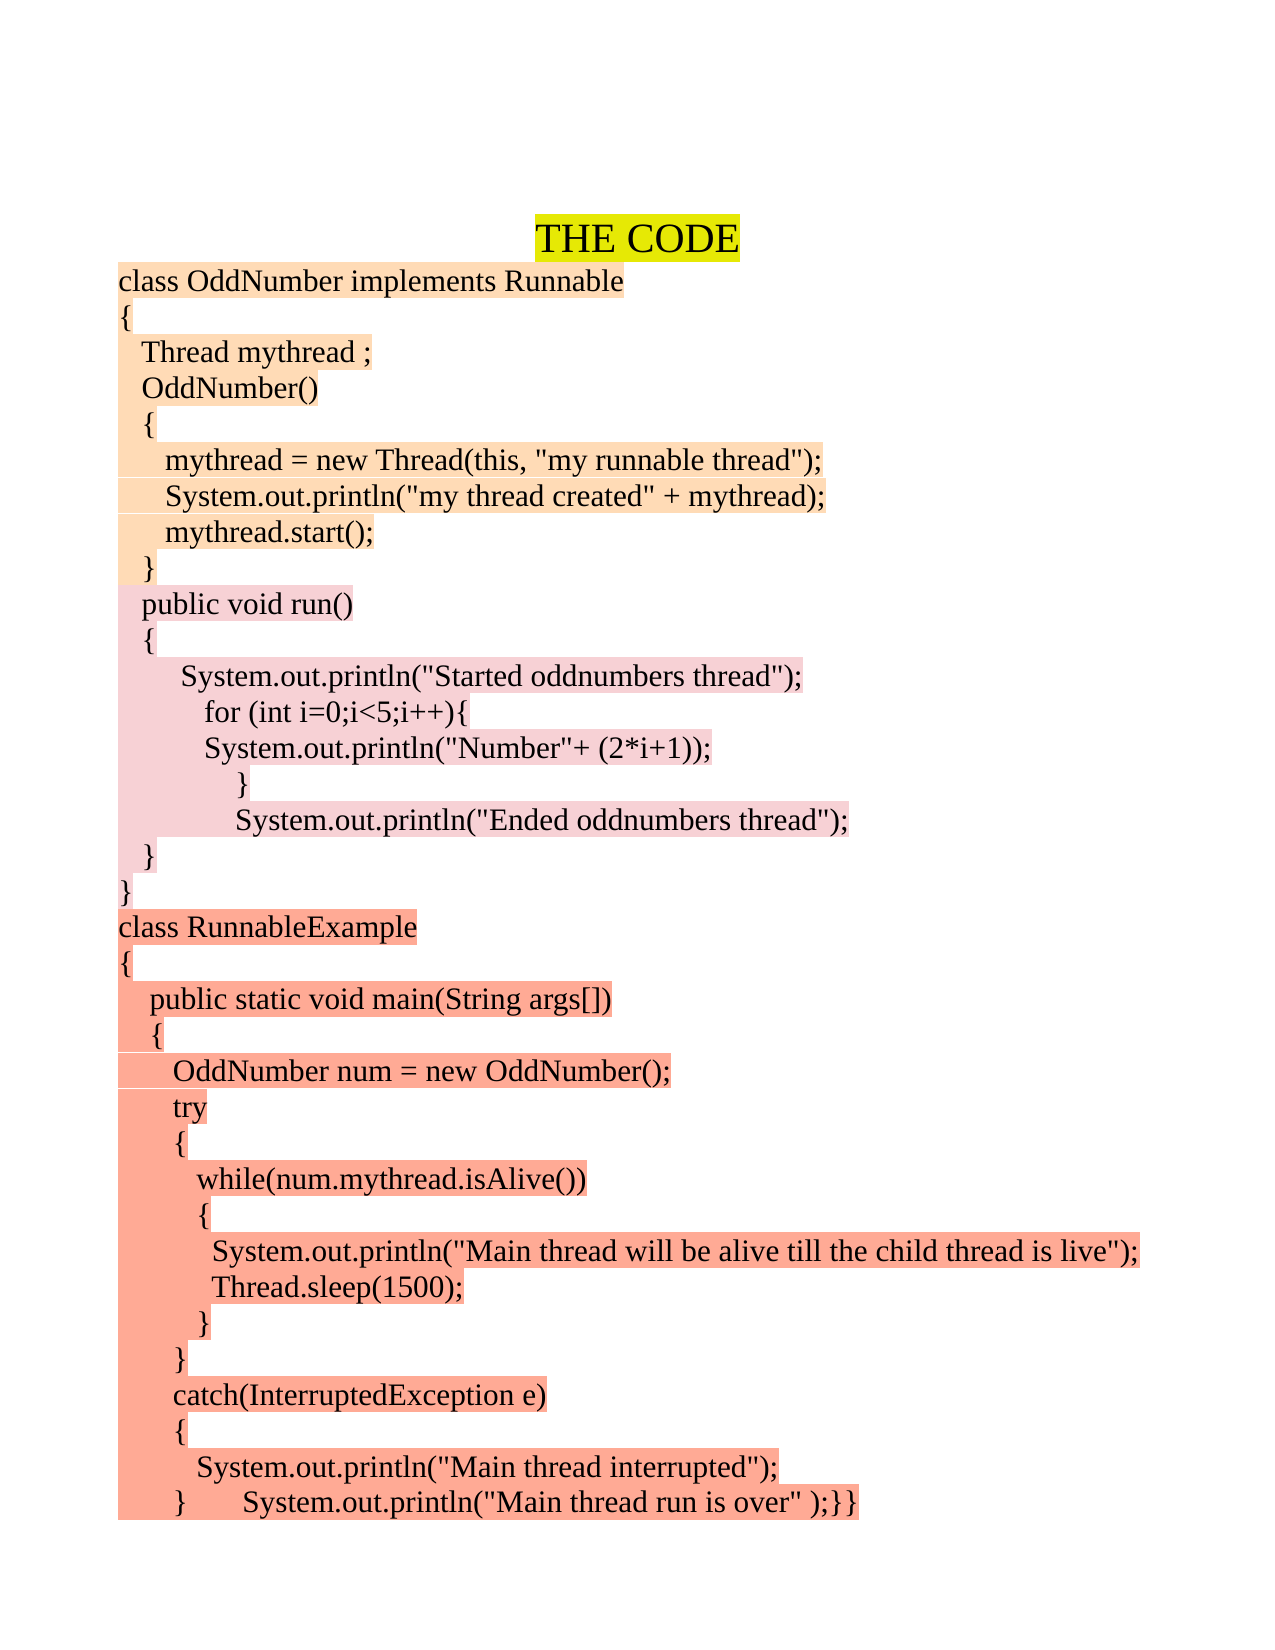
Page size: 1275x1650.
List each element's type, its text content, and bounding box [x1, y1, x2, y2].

text try [118, 1088, 1157, 1124]
text { [118, 298, 1157, 334]
text } System.out.println("Main thread run is over" );}} [118, 1484, 1157, 1520]
text System.out.println("Number"+ (2*i+1)); [118, 729, 1157, 765]
text class RunnableExample [118, 909, 1157, 945]
text public static void main(String args[]) [118, 981, 1157, 1017]
text OddNumber() [118, 370, 1157, 406]
text System.out.println("Ended oddnumbers thread"); [118, 801, 1157, 837]
text { [118, 1017, 1157, 1052]
text mythread.start(); [118, 513, 1157, 549]
text catch(InterruptedException e) [118, 1376, 1157, 1412]
text System.out.println("my thread created" + mythread); [118, 477, 1157, 513]
text { [118, 1124, 1157, 1160]
text System.out.println("Started oddnumbers thread"); [118, 657, 1157, 693]
text { [118, 621, 1157, 657]
text for (int i=0;i<5;i++){ [118, 693, 1157, 729]
text mythread = new Thread(this, "my runnable thread"); [118, 442, 1157, 477]
text public void run() [118, 585, 1157, 621]
text { [118, 1196, 1157, 1232]
text } [118, 549, 1157, 585]
text } [118, 1304, 1157, 1340]
text class OddNumber implements Runnable [118, 262, 1157, 298]
text } [118, 837, 1157, 873]
text } [118, 765, 1157, 801]
text OddNumber num = new OddNumber(); [118, 1052, 1157, 1088]
text THE CODE [118, 214, 1157, 262]
text Thread mythread ; [118, 334, 1157, 370]
text System.out.println("Main thread interrupted"); [118, 1448, 1157, 1484]
text { [118, 1412, 1157, 1448]
text while(num.mythread.isAlive()) [118, 1160, 1157, 1196]
text Thread.sleep(1500); [118, 1268, 1157, 1304]
text { [118, 406, 1157, 442]
text { [118, 945, 1157, 981]
text System.out.println("Main thread will be alive till the child thread is live"); [118, 1232, 1157, 1268]
text } [118, 1340, 1157, 1376]
text } [118, 873, 1157, 909]
